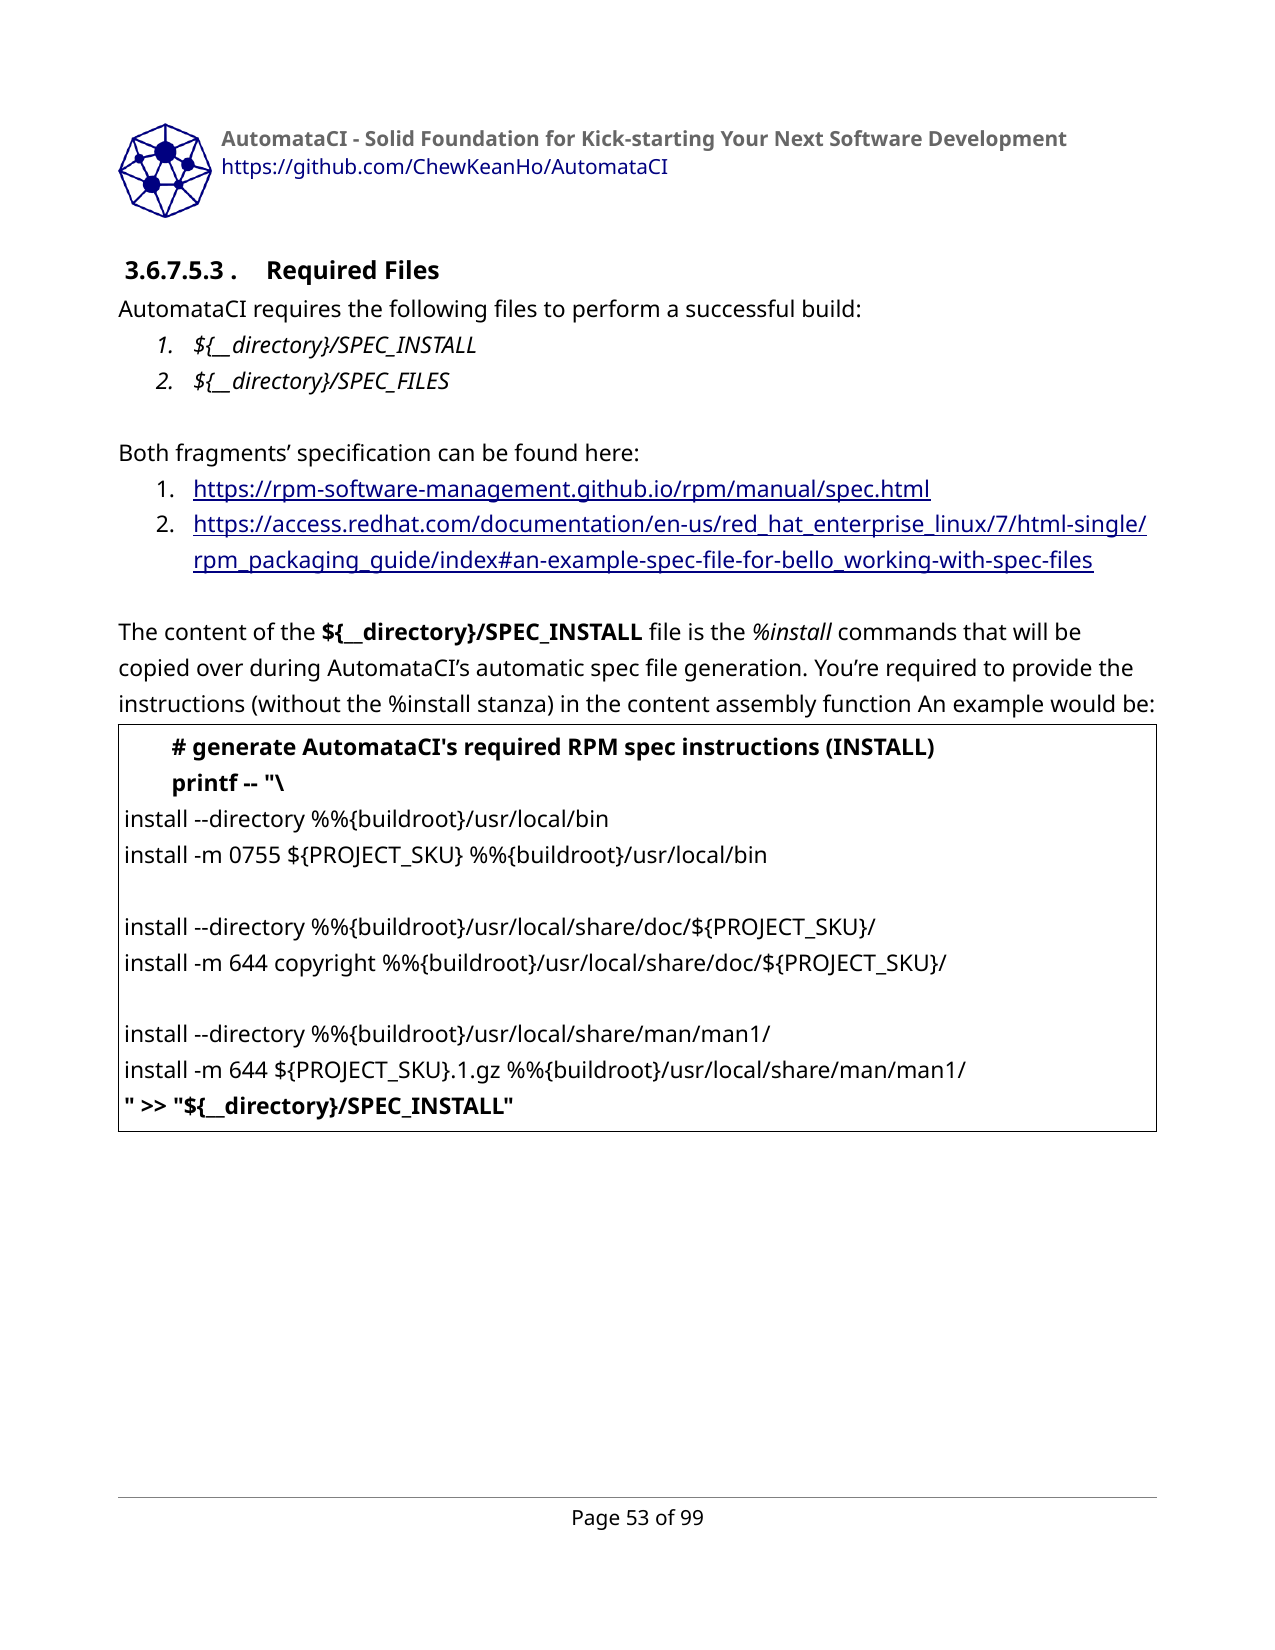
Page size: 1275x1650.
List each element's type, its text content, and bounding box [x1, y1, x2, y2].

list https://access.redhat.com/documentation/en-us/red_hat_enterprise_linux/7/html-single/rpm_packaging_guide/index#an-example-spec-file-for-bello_working-with-spec-files [156, 508, 1157, 576]
list https://rpm-software-management.github.io/rpm/manual/spec.html [156, 472, 1157, 504]
table_header # generate AutomataCI's required RPM spec instructions (INSTALL) printf -- "\ install --directory %%{buildroot}/usr/local/bin install -m 0755 ${PROJECT_SKU} %%{buildroot}/usr/local/bin install --directory %%{buildroot}/usr/local/share/doc/${PROJECT_SKU}/ install -m 644 copyright %%{buildroot}/usr/local/share/doc/${PROJECT_SKU}/ install --directory %%{buildroot}/usr/local/share/man/man1/ install -m 644 ${PROJECT_SKU}.1.gz %%{buildroot}/usr/local/share/man/man1/ " >> "${__directory}/SPEC_INSTALL" [119, 725, 1156, 1131]
text Both fragments’ specification can be found here: [118, 437, 1157, 468]
picture [118, 123, 212, 218]
subtitle Required Files [118, 253, 1157, 287]
text The content of the ${__directory}/SPEC_INSTALL file is the %install commands that will be copied over during AutomataCI’s automatic spec file generation. You’re required to provide the instructions (without the %install stanza) in the content assembly function An example would be: [118, 616, 1157, 719]
list ${__directory}/SPEC_INSTALL [156, 329, 1157, 360]
text AutomataCI requires the following files to perform a successful build: [118, 293, 1157, 324]
list ${__directory}/SPEC_FILES [156, 365, 1157, 396]
